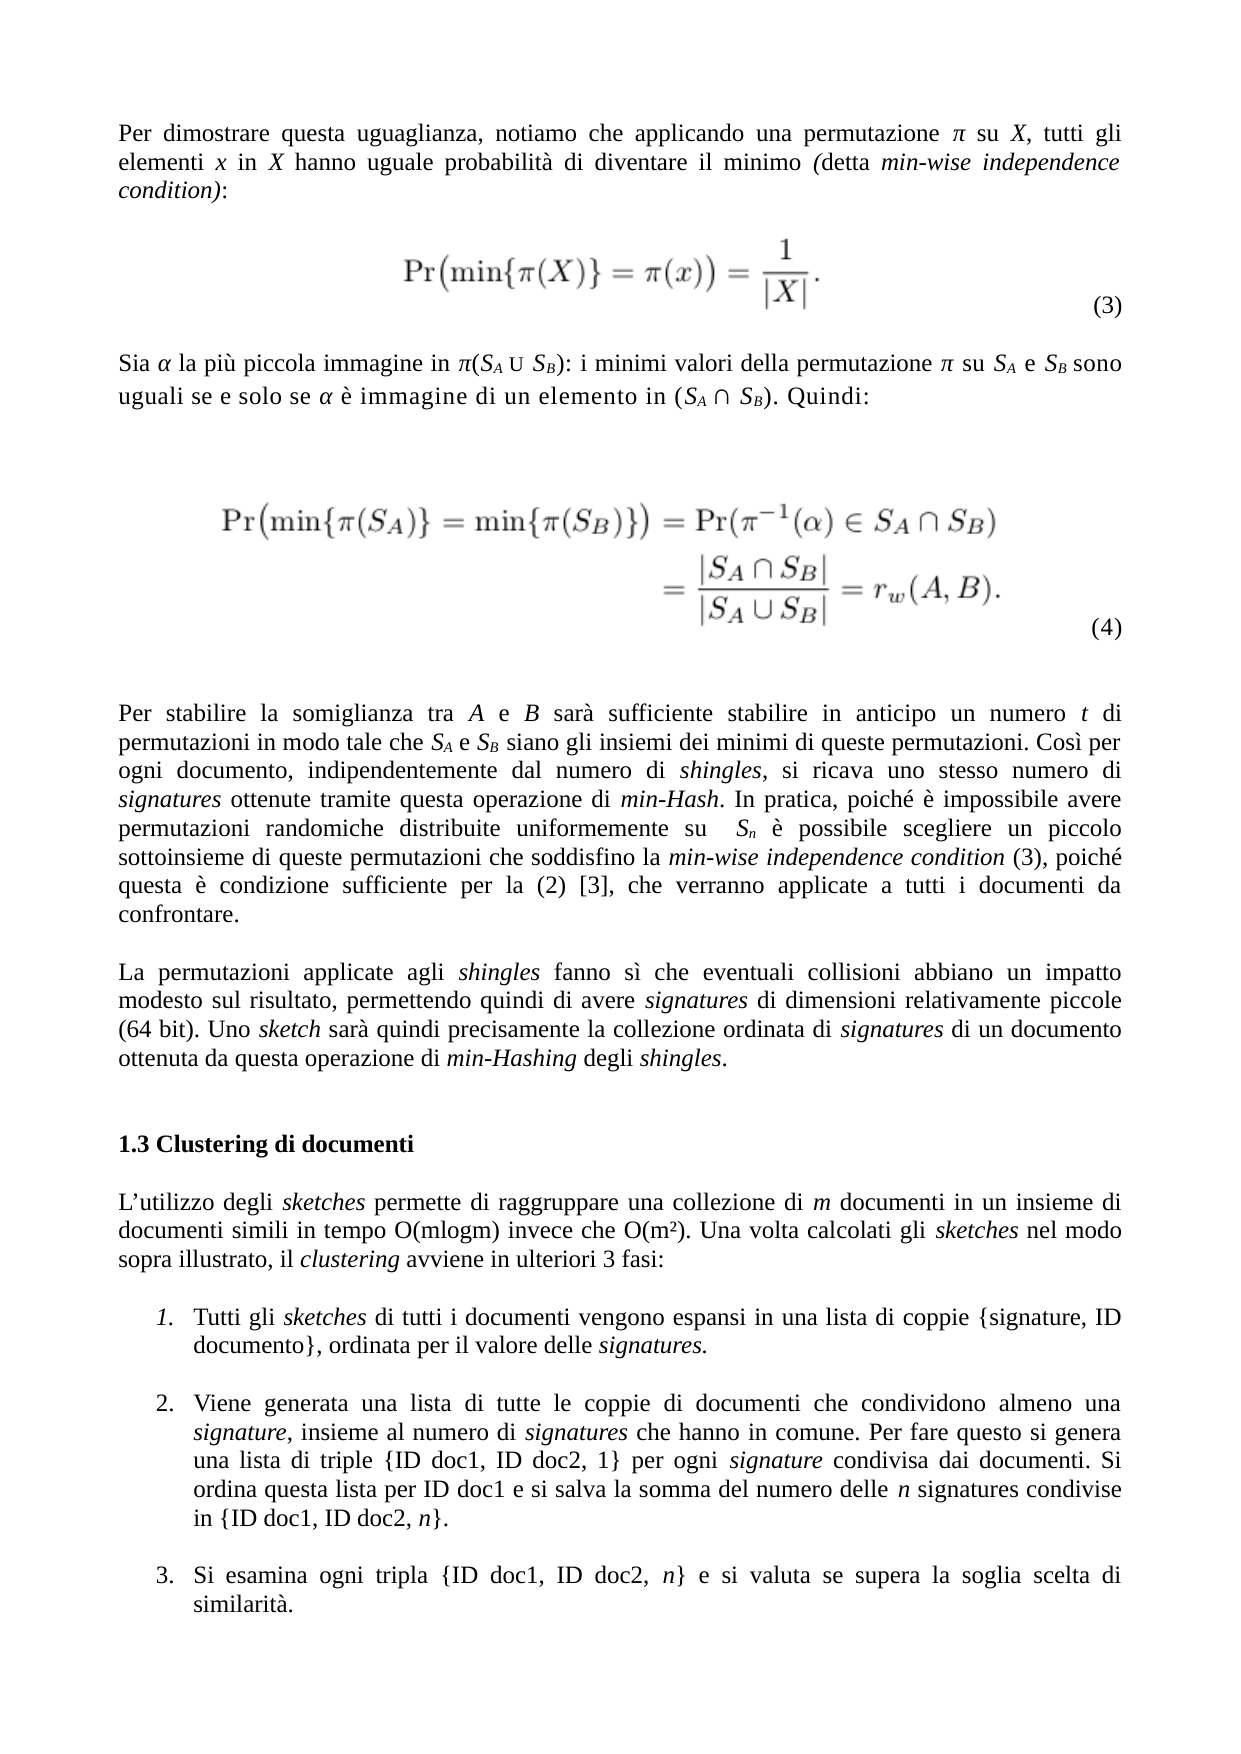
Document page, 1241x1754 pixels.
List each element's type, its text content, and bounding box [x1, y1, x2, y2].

text Per dimostrare questa uguaglianza, notiamo che applicando una permutazione π su X, tutti gli elementi x in X hanno uguale probabilità di diventare il minimo (detta min-wise independence condition): [118, 118, 1122, 204]
text (4) [1011, 612, 1122, 640]
list Tutti gli sketches di tutti i documenti vengono espansi in una lista di coppie {signature, ID documento}, ordinata per il valore delle signatures. [156, 1302, 1122, 1359]
text L’utilizzo degli sketches permette di raggruppare una collezione di m documenti in un insieme di documenti simili in tempo O(mlogm) invece che O(m²). Una volta calcolati gli sketches nel modo sopra illustrato, il clustering avviene in ulteriori 3 fasi: [118, 1187, 1122, 1273]
text La permutazioni applicate agli shingles fanno sì che eventuali collisioni abbiano un impatto modesto sul risultato, permettendo quindi di avere signatures di dimensioni relativamente piccole (64 bit). Uno sketch sarà quindi precisamente la collezione ordinata di signatures di un documento ottenuta da questa operazione di min-Hashing degli shingles. [118, 957, 1122, 1072]
text [118, 291, 394, 319]
list Si esamina ogni tripla {ID doc1, ID doc2, n} e si valuta se supera la soglia scelta di similarità. [156, 1560, 1122, 1618]
picture [206, 484, 1011, 645]
text Sia α la più piccola immagine in π(SA U SB): i minimi valori della permutazione π su SA e SB sono uguali se e solo se α è immagine di un elemento in (SA ∩ SB). Quindi: [118, 348, 1122, 410]
text (3) [838, 291, 1122, 319]
text [118, 612, 206, 640]
text Per stabilire la somiglianza tra A e B sarà sufficiente stabilire in anticipo un numero t di permutazioni in modo tale che SA e SB siano gli insiemi dei minimi di queste permutazioni. Così per ogni documento, indipendentemente dal numero di shingles, si ricava uno stesso numero di signatures ottenute tramite questa operazione di min-Hash. In pratica, poiché è impossibile avere permutazioni randomiche distribuite uniformemente su Sn è possibile scegliere un piccolo sottoinsieme di queste permutazioni che soddisfino la min-wise independence condition (3), poiché questa è condizione sufficiente per la (2) [3], che verranno applicate a tutti i documenti da confrontare. [118, 698, 1122, 928]
list Viene generata una lista di tutte le coppie di documenti che condividono almeno una signature, insieme al numero di signatures che hanno in comune. Per fare questo si genera una lista di triple {ID doc1, ID doc2, 1} per ogni signature condivisa dai documenti. Si ordina questa lista per ID doc1 e si salva la somma del numero delle n signatures condivise in {ID doc1, ID doc2, n}. [156, 1388, 1122, 1532]
text 1.3 Clustering di documenti [118, 1129, 1122, 1158]
picture [394, 233, 838, 319]
